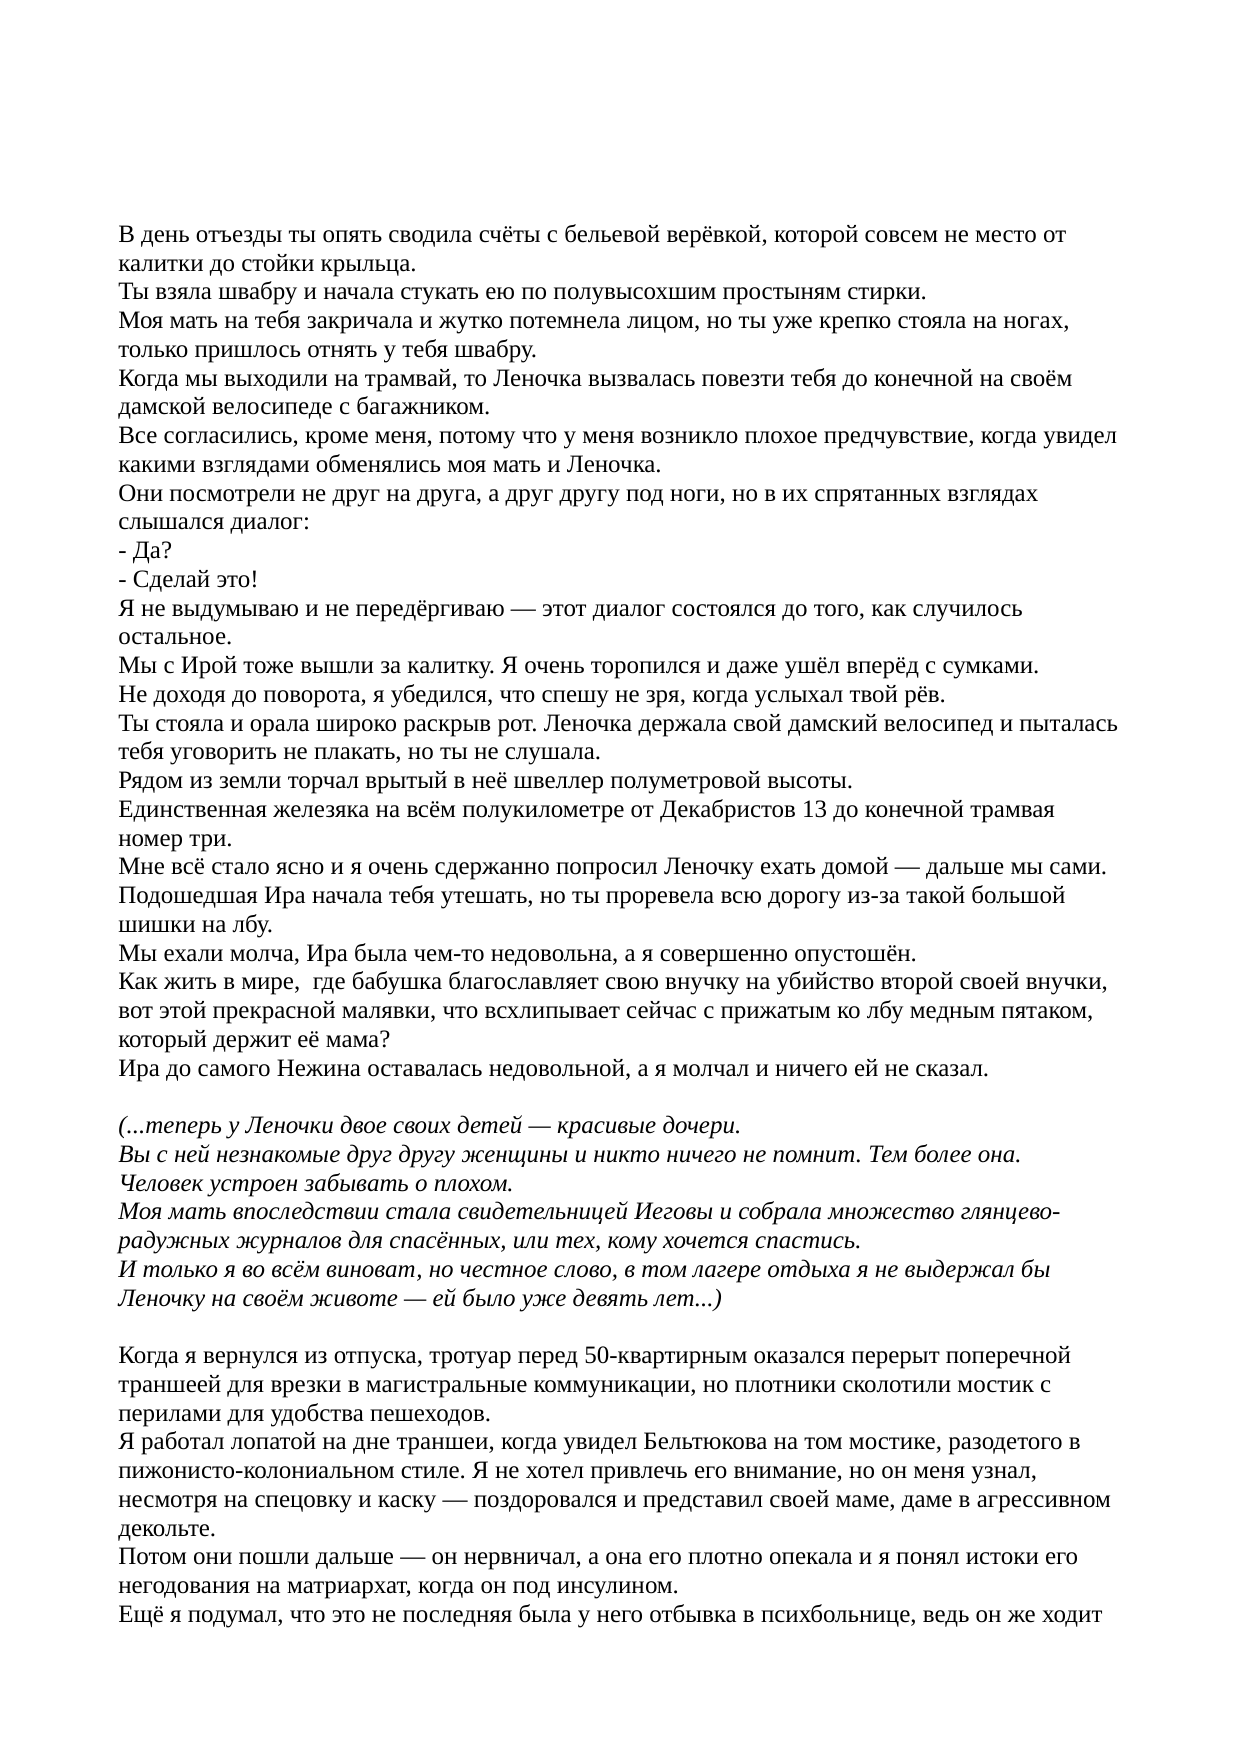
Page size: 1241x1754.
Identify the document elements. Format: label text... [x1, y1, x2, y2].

text Я работал лопатой на дне траншеи, когда увидел Бельтюкова на том мостике, разодетого в пижонисто-колониальном стиле. Я не хотел привлечь его внимание, но он меня узнал, несмотря на спецовку и каску — поздоровался и представил своей маме, даме в агрессивном декольте. [118, 1426, 1122, 1541]
text Ты стояла и орала широко раскрыв рот. Леночка держала свой дамский велосипед и пыталась тебя уговорить не плакать, но ты не слушала. [118, 708, 1122, 765]
text Ира до самого Нежина оставалась недовольной, а я молчал и ничего ей не сказал. [118, 1053, 1122, 1081]
text Мне всё стало ясно и я очень сдержанно попросил Леночку ехать домой — дальше мы сами. [118, 851, 1122, 880]
text И только я во всём виноват, но честное слово, в том лагере отдыха я не выдержал бы Леночку на своём животе — ей было уже девять лет...) [118, 1254, 1122, 1311]
text В день отъезды ты опять сводила счёты с бельевой верёвкой, которой совсем не место от калитки до стойки крыльца. [118, 219, 1122, 276]
text Моя мать впоследствии стала свидетельницей Иеговы и собрала множество глянцево-радужных журналов для спасённых, или тех, кому хочется спастись. [118, 1196, 1122, 1254]
text Моя мать на тебя закричала и жутко потемнела лицом, но ты уже крепко стояла на ногах, только пришлось отнять у тебя швабру. [118, 305, 1122, 363]
text Когда мы выходили на трамвай, то Леночка вызвалась повезти тебя до конечной на своём дамской велосипеде с багажником. [118, 363, 1122, 420]
text Ещё я подумал, что это не последняя была у него отбывка в психбольнице, ведь он же ходит [118, 1599, 1122, 1628]
text Я не выдумываю и не передёргиваю — этот диалог состоялся до того, как случилось остальное. [118, 593, 1122, 650]
text Вы с ней незнакомые друг другу женщины и никто ничего не помнит. Тем более она. [118, 1139, 1122, 1168]
text Человек устроен забывать о плохом. [118, 1168, 1122, 1196]
text Единственная железяка на всём полукилометре от Декабристов 13 до конечной трамвая номер три. [118, 794, 1122, 851]
text Мы ехали молча, Ира была чем-то недовольна, а я совершенно опустошён. [118, 938, 1122, 966]
text Когда я вернулся из отпуска, тротуар перед 50-квартирным оказался перерыт поперечной траншеей для врезки в магистральные коммуникации, но плотники сколотили мостик с перилами для удобства пешеходов. [118, 1340, 1122, 1426]
text Рядом из земли торчал врытый в неё швеллер полуметровой высоты. [118, 765, 1122, 794]
text - Да? [118, 535, 1122, 564]
text Они посмотрели не друг на друга, а друг другу под ноги, но в их спрятанных взглядах слышался диалог: [118, 478, 1122, 535]
text Мы с Ирой тоже вышли за калитку. Я очень торопился и даже ушёл вперёд с сумками. [118, 650, 1122, 679]
text Не доходя до поворота, я убедился, что спешу не зря, когда услыхал твой рёв. [118, 679, 1122, 708]
text Как жить в мире, где бабушка благославляет свою внучку на убийство второй своей внучки, вот этой прекрасной малявки, что всхлипывает сейчас с прижатым ко лбу медным пятаком, который держит её мама? [118, 966, 1122, 1053]
text (...теперь у Леночки двое своих детей — красивые дочери. [118, 1110, 1122, 1139]
text Подошедшая Ира начала тебя утешать, но ты проревела всю дорогу из-за такой большой шишки на лбу. [118, 880, 1122, 938]
text Все согласились, кроме меня, потому что у меня возникло плохое предчувствие, когда увидел какими взглядами обменялись моя мать и Леночка. [118, 420, 1122, 478]
text Потом они пошли дальше — он нервничал, а она его плотно опекала и я понял истоки его негодования на матриархат, когда он под инсулином. [118, 1541, 1122, 1599]
text Ты взяла швабру и начала стукать ею по полувысохшим простыням стирки. [118, 276, 1122, 305]
text - Сделай это! [118, 564, 1122, 593]
